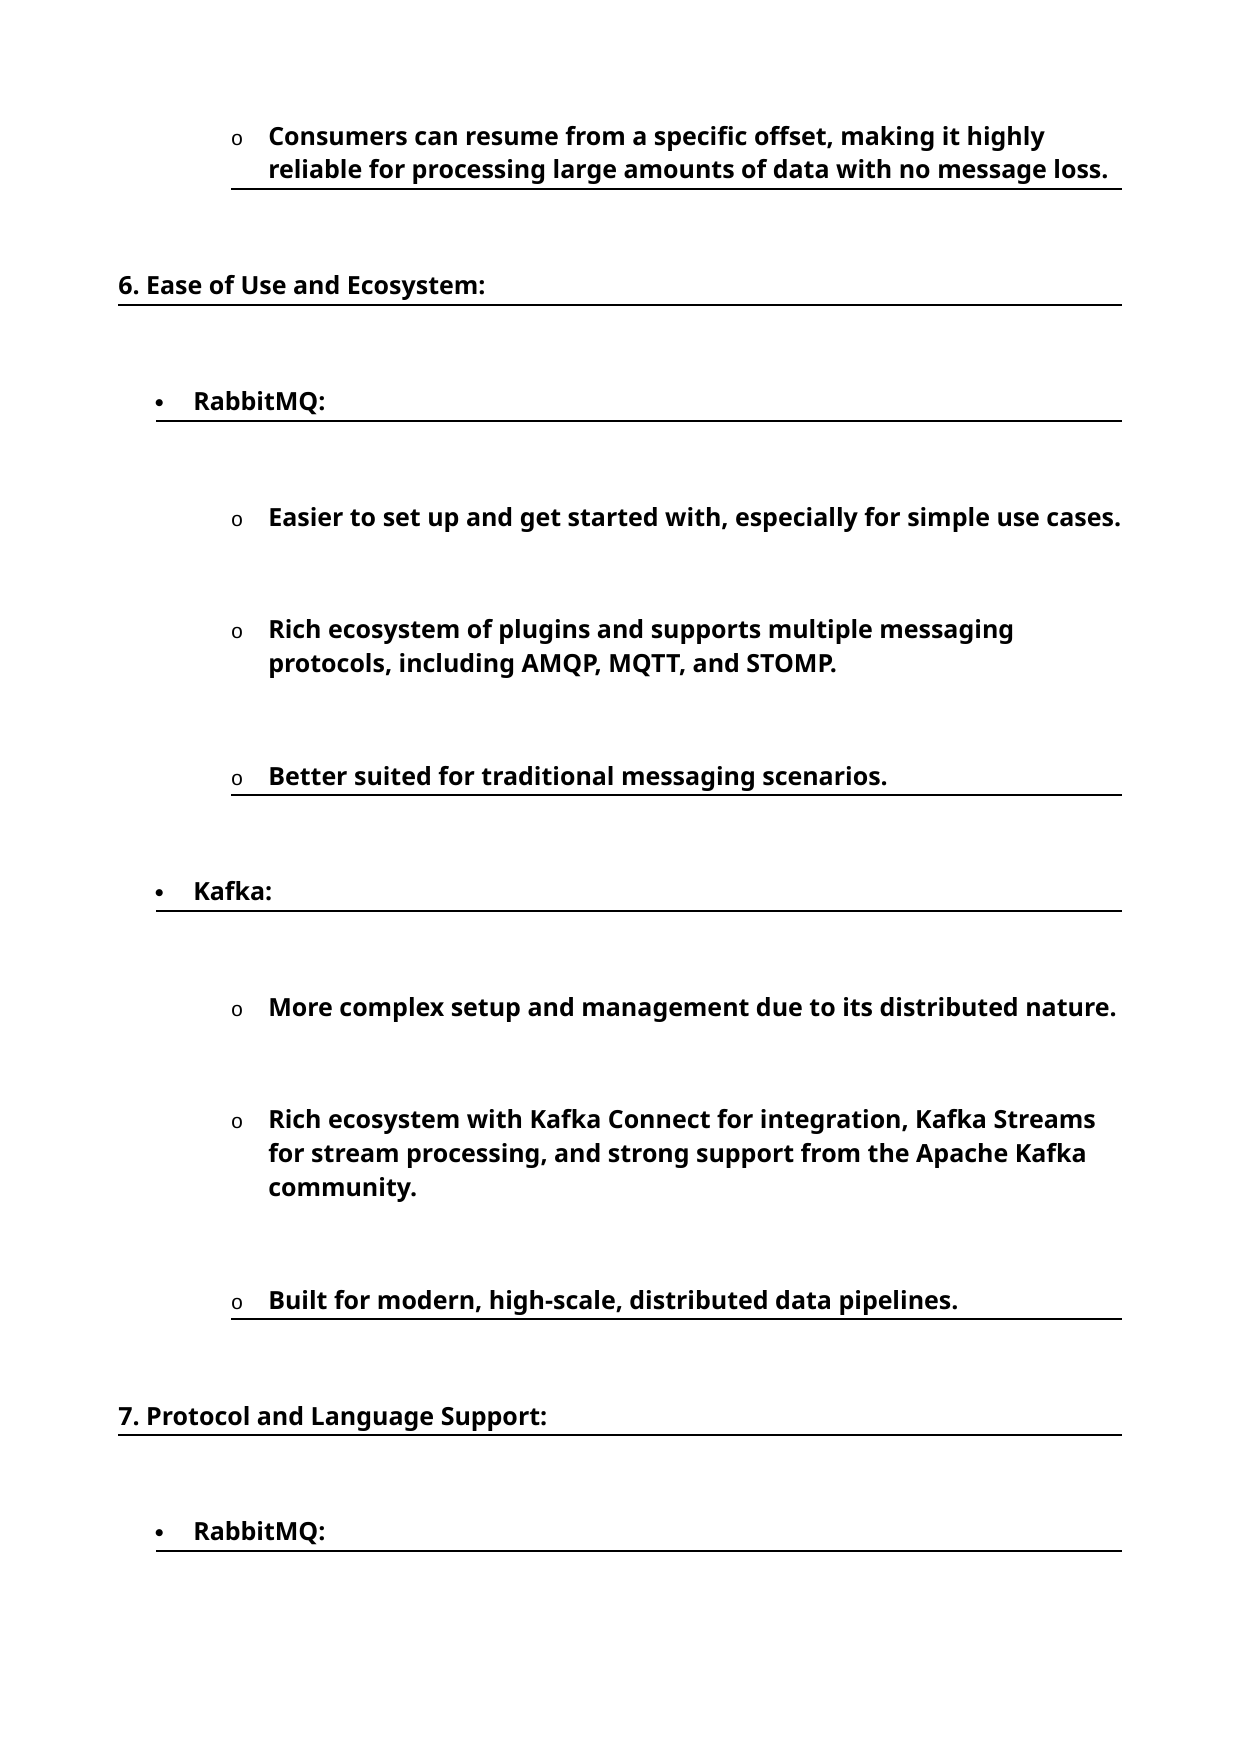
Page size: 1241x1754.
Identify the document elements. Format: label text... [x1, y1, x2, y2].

subtitle Built for modern, high-scale, distributed data pipelines. [231, 1282, 1122, 1318]
subtitle More complex setup and management due to its distributed nature. [231, 990, 1122, 1024]
subtitle Consumers can resume from a specific offset, making it highly reliable for processing large amounts of data with no message loss. [231, 118, 1122, 188]
subtitle Better suited for traditional messaging scenarios. [231, 758, 1122, 794]
subtitle Easier to set up and get started with, especially for simple use cases. [231, 500, 1122, 534]
subtitle 7. Protocol and Language Support: [118, 1398, 1122, 1434]
subtitle RabbitMQ: [156, 1514, 1122, 1550]
subtitle 6. Ease of Use and Ecosystem: [118, 268, 1122, 304]
subtitle Kafka: [156, 874, 1122, 910]
subtitle Rich ecosystem of plugins and supports multiple messaging protocols, including AMQP, MQTT, and STOMP. [231, 612, 1122, 680]
subtitle Rich ecosystem with Kafka Connect for integration, Kafka Streams for stream processing, and strong support from the Apache Kafka community. [231, 1102, 1122, 1204]
subtitle RabbitMQ: [156, 384, 1122, 420]
